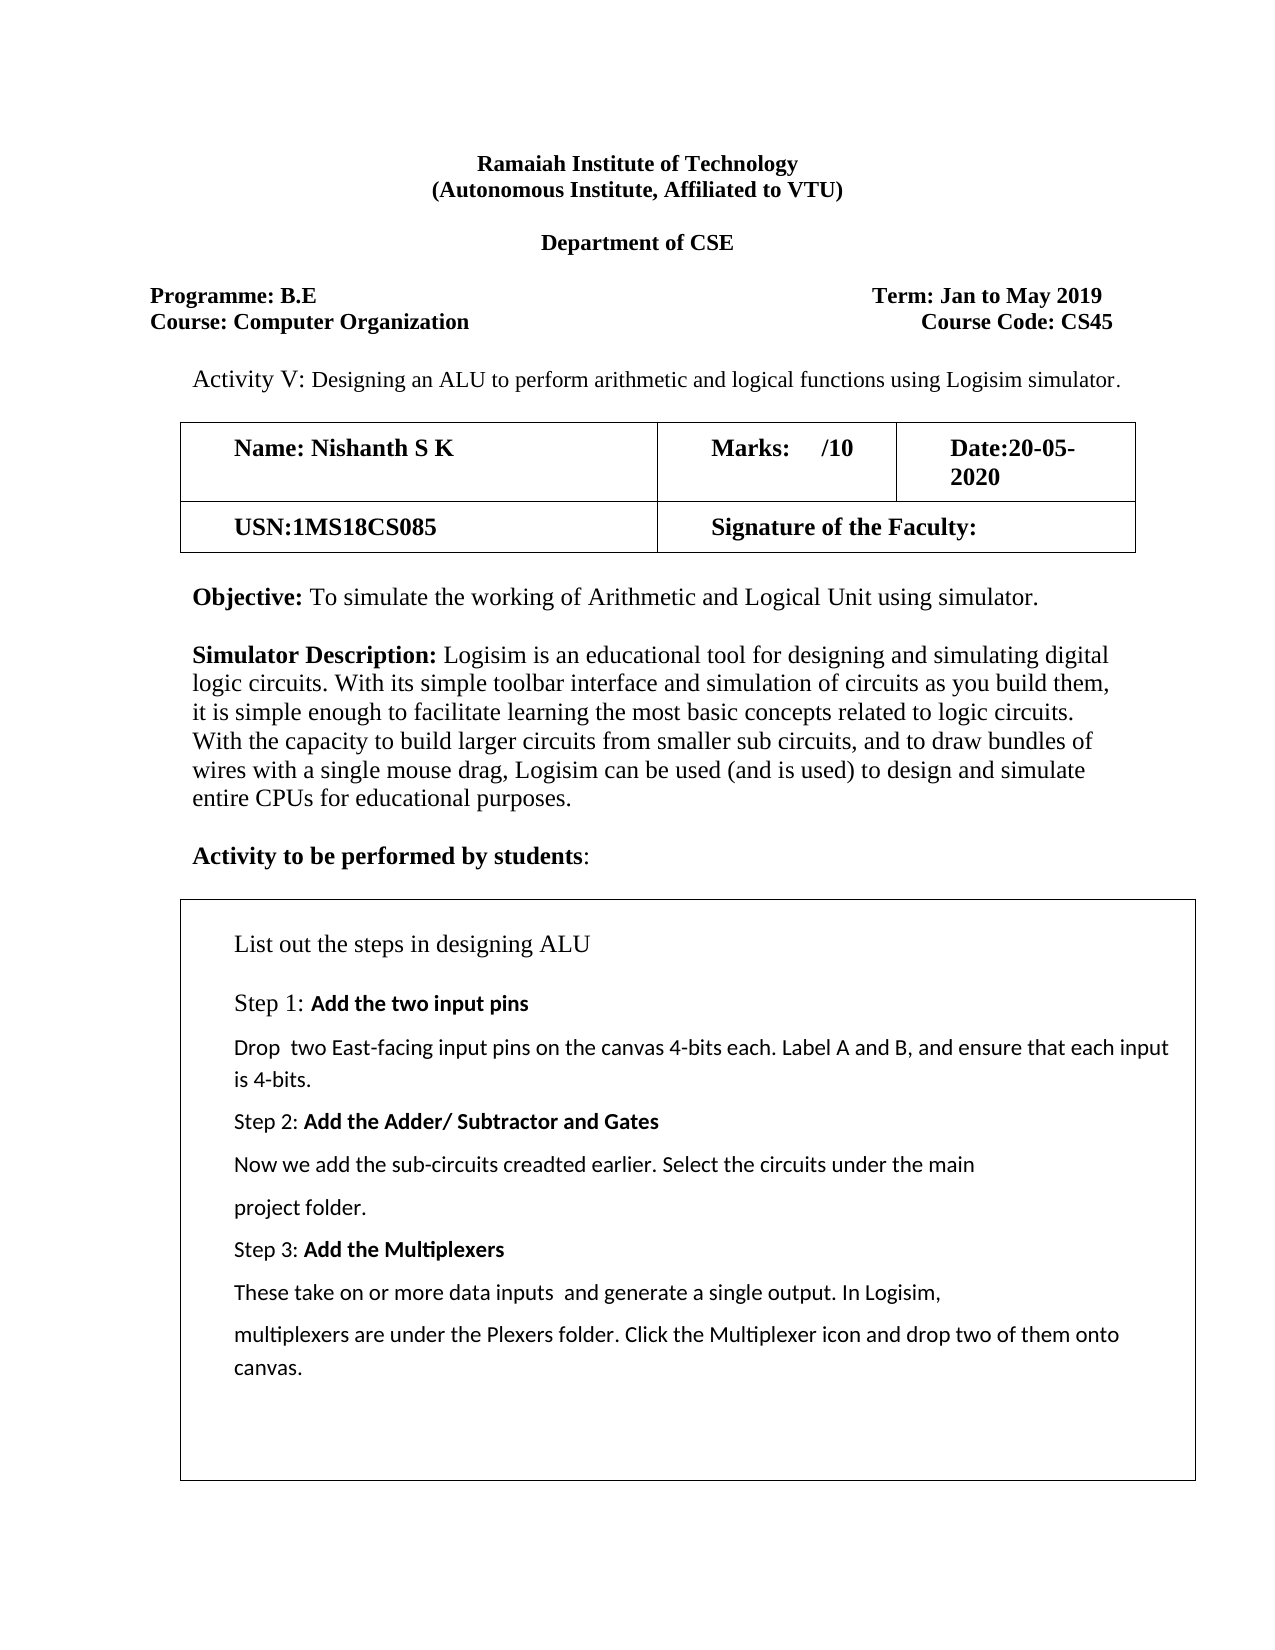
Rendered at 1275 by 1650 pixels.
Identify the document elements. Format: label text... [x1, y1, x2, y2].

text Course: Computer Organization Course Code: CS45 [150, 308, 1125, 334]
table_cell USN:1MS18CS085 [181, 502, 657, 552]
text Activity V: Designing an ALU to perform arithmetic and logical functions using Logisim simulator. [192, 364, 1125, 392]
text Activity to be performed by students: [192, 841, 1125, 870]
text Ramaiah Institute of Technology [150, 150, 1125, 176]
text (Autonomous Institute, Affiliated to VTU) [150, 176, 1125, 203]
table_header Marks: /10 [658, 423, 896, 501]
text Programme: B.E Term: Jan to May 2019 [150, 282, 1125, 308]
text Simulator Description: Logisim is an educational tool for designing and simulating digital logic circuits. With its simple toolbar interface and simulation of circuits as you build them, it is simple enough to facilitate learning the most basic concepts related to logic circuits. With the capacity to build larger circuits from smaller sub circuits, and to draw bundles of wires with a single mouse drag, Logisim can be used (and is used) to design and simulate entire CPUs for educational purposes. [192, 640, 1125, 812]
table_header Name: Nishanth S K [181, 423, 657, 501]
text Department of CSE [150, 229, 1125, 255]
table_header Date:20-05-2020 [897, 423, 1135, 501]
text Objective: To simulate the working of Arithmetic and Logical Unit using simulator. [192, 582, 1125, 611]
table_header List out the steps in designing ALU Step 1: Add the two input pins Drop two East-facing input pins on the canvas 4-bits each. Label A and B, and ensure that each input is 4-bits. Step 2: Add the Adder/ Subtractor and Gates Now we add the sub-circuits creadted earlier. Select the circuits under the main project folder. Step 3: Add the Multiplexers These take on or more data inputs and generate a single output. In Logisim, multiplexers are under the Plexers folder. Click the Multiplexer icon and drop two of them onto canvas. Step 4 : Add Controls Drop two pins on the canvas, north-facing, with 1 data bit. Label them 0 and 1 , respectively. Step 5: Add a Splitter Next, we add a splitter into our circuit that takes one line from the second multiplexer and split to 4 inputs to an OR gate – for a 4-bit ALU. Step 6: Add another OR gate And a NOT Gate Now we add an OR gate after the splitter, which has 4 inputs . To the right of the OR gate, add a NOT gate. This arrangement accounts for Zero output when All of the bits result in zero. The NOT gate following the OR gate achieves this. Finally, add a single-bit pin after the NOT gate to store the result,Label it ZERO. Step 7: Add a Result Pin for the MUX We handled the zeros coming from the MUX, but we also need to account for valid combinations inputs from A, B, and the Control inputs. SNAPSHOTS [181, 900, 1195, 1480]
table_cell Signature of the Faculty: [658, 502, 1135, 552]
